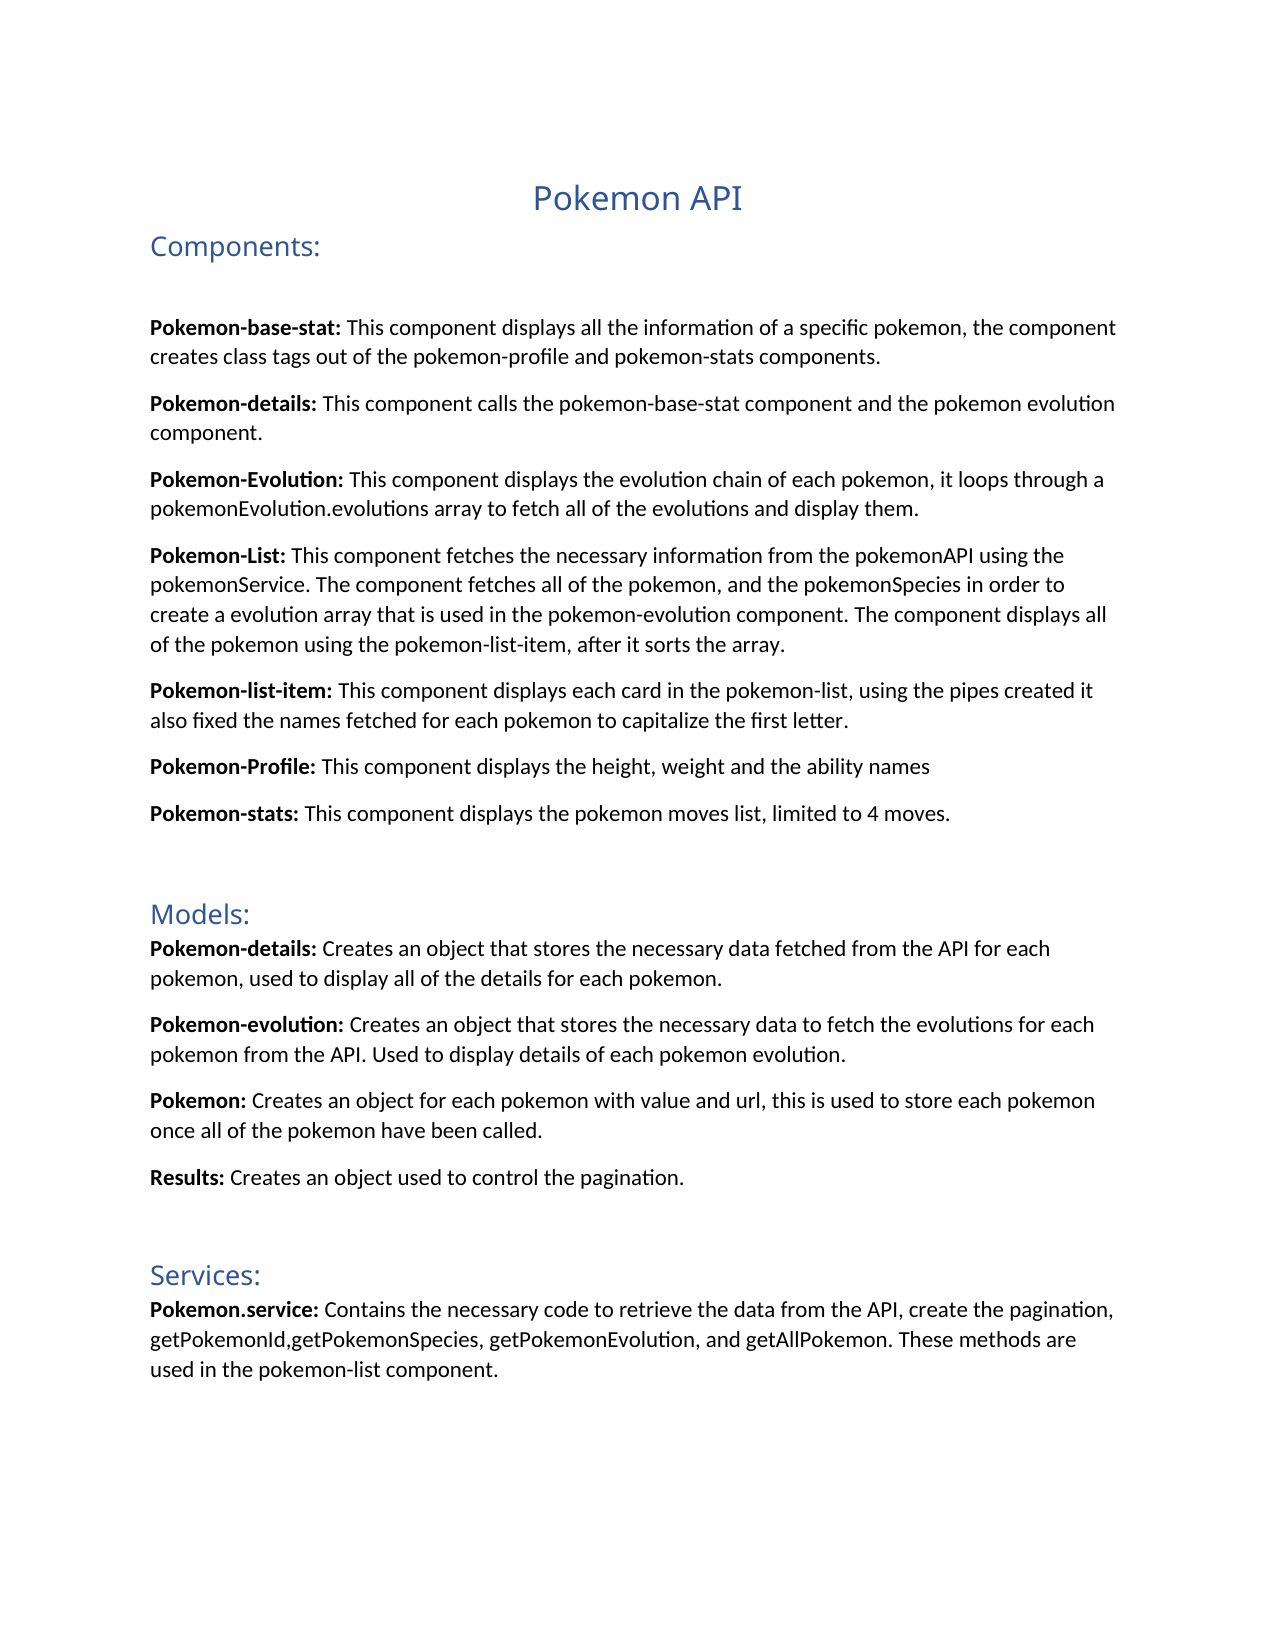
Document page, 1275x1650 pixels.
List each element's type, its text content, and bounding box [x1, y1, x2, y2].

text Pokemon-list-item: This component displays each card in the pokemon-list, using the pipes created it also fixed the names fetched for each pokemon to capitalize the first letter. [150, 676, 1125, 734]
text Pokemon-List: This component fetches the necessary information from the pokemonAPI using the pokemonService. The component fetches all of the pokemon, and the pokemonSpecies in order to create a evolution array that is used in the pokemon-evolution component. The component displays all of the pokemon using the pokemon-list-item, after it sorts the array. [150, 541, 1125, 658]
text Pokemon: Creates an object for each pokemon with value and url, this is used to store each pokemon once all of the pokemon have been called. [150, 1087, 1125, 1144]
subtitle Components: [150, 227, 1125, 264]
text Pokemon-Profile: This component displays the height, weight and the ability names [150, 752, 1125, 780]
text Pokemon-Evolution: This component displays the evolution chain of each pokemon, it loops through a pokemonEvolution.evolutions array to fetch all of the evolutions and display them. [150, 465, 1125, 522]
text Results: Creates an object used to control the pagination. [150, 1163, 1125, 1191]
subtitle Pokemon API [150, 175, 1125, 220]
text Pokemon-stats: This component displays the pokemon moves list, limited to 4 moves. [150, 799, 1125, 827]
subtitle Services: [150, 1256, 1125, 1293]
text Pokemon-details: This component calls the pokemon-base-stat component and the pokemon evolution component. [150, 389, 1125, 446]
text Pokemon-base-stat: This component displays all the information of a specific pokemon, the component creates class tags out of the pokemon-profile and pokemon-stats components. [150, 313, 1125, 370]
text Pokemon-evolution: Creates an object that stores the necessary data to fetch the evolutions for each pokemon from the API. Used to display details of each pokemon evolution. [150, 1011, 1125, 1068]
text Pokemon.service: Contains the necessary code to retrieve the data from the API, create the pagination, getPokemonId,getPokemonSpecies, getPokemonEvolution, and getAllPokemon. These methods are used in the pokemon-list component. [150, 1296, 1125, 1383]
subtitle Models: [150, 896, 1125, 932]
text Pokemon-details: Creates an object that stores the necessary data fetched from the API for each pokemon, used to display all of the details for each pokemon. [150, 934, 1125, 992]
